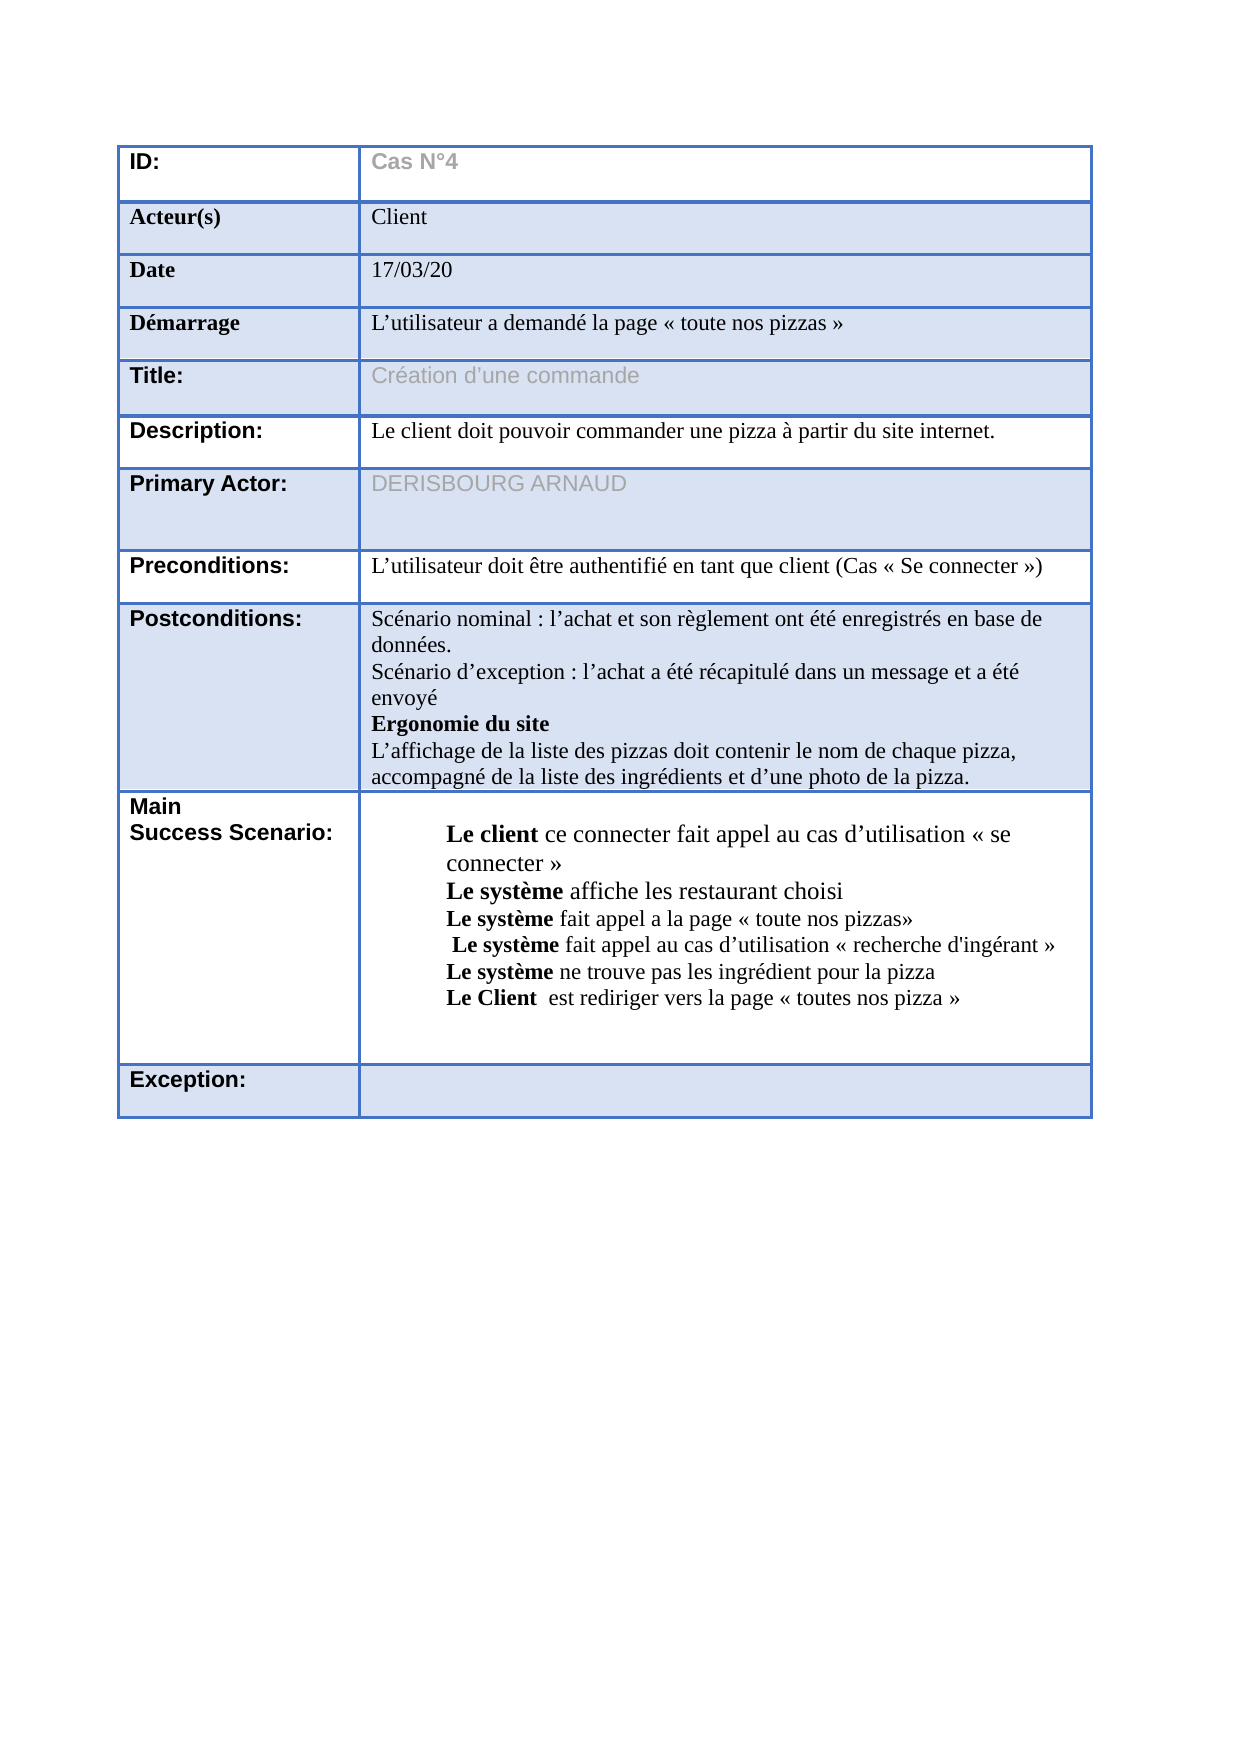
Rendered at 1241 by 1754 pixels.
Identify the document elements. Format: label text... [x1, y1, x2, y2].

table_cell 17/03/20 [361, 256, 1090, 306]
table_cell Client [361, 204, 1090, 253]
table_header ID: [120, 148, 358, 200]
table_cell Main Success Scenario: [120, 793, 358, 1063]
table_cell Preconditions: [120, 552, 358, 602]
table_cell Acteur(s) [120, 204, 358, 253]
table_cell [361, 1066, 1090, 1116]
table_cell Exception: [120, 1066, 358, 1116]
table_cell Le client doit pouvoir commander une pizza à partir du site internet. [361, 418, 1090, 467]
table_cell Date [120, 256, 358, 306]
table_cell L’utilisateur doit être authentifié en tant que client (Cas « Se connecter ») [361, 552, 1090, 602]
table_cell Le client ce connecter fait appel au cas d’utilisation « se connecter » Le système affiche les restaurant choisi Le système fait appel a la page « toute nos pizzas» Le système fait appel au cas d’utilisation « recherche d'ingérant » Le système ne trouve pas les ingrédient pour la pizza Le Client est rediriger vers la page « toutes nos pizza » [361, 793, 1090, 1063]
table_cell Création d’une commande [361, 362, 1090, 414]
table_cell Postconditions: [120, 605, 358, 789]
table_cell Description: [120, 418, 358, 467]
table_cell Title: [120, 362, 358, 414]
table_cell Scénario nominal : l’achat et son règlement ont été enregistrés en base de données. Scénario d’exception : l’achat a été récapitulé dans un message et a été envoyé Ergonomie du site L’affichage de la liste des pizzas doit contenir le nom de chaque pizza, accompagné de la liste des ingrédients et d’une photo de la pizza. [361, 605, 1090, 789]
table_cell Primary Actor: [120, 470, 358, 549]
table_cell Démarrage [120, 309, 358, 358]
table_cell DERISBOURG ARNAUD [361, 470, 1090, 549]
table_header Cas N°4 [361, 148, 1090, 200]
table_cell L’utilisateur a demandé la page « toute nos pizzas » [361, 309, 1090, 358]
